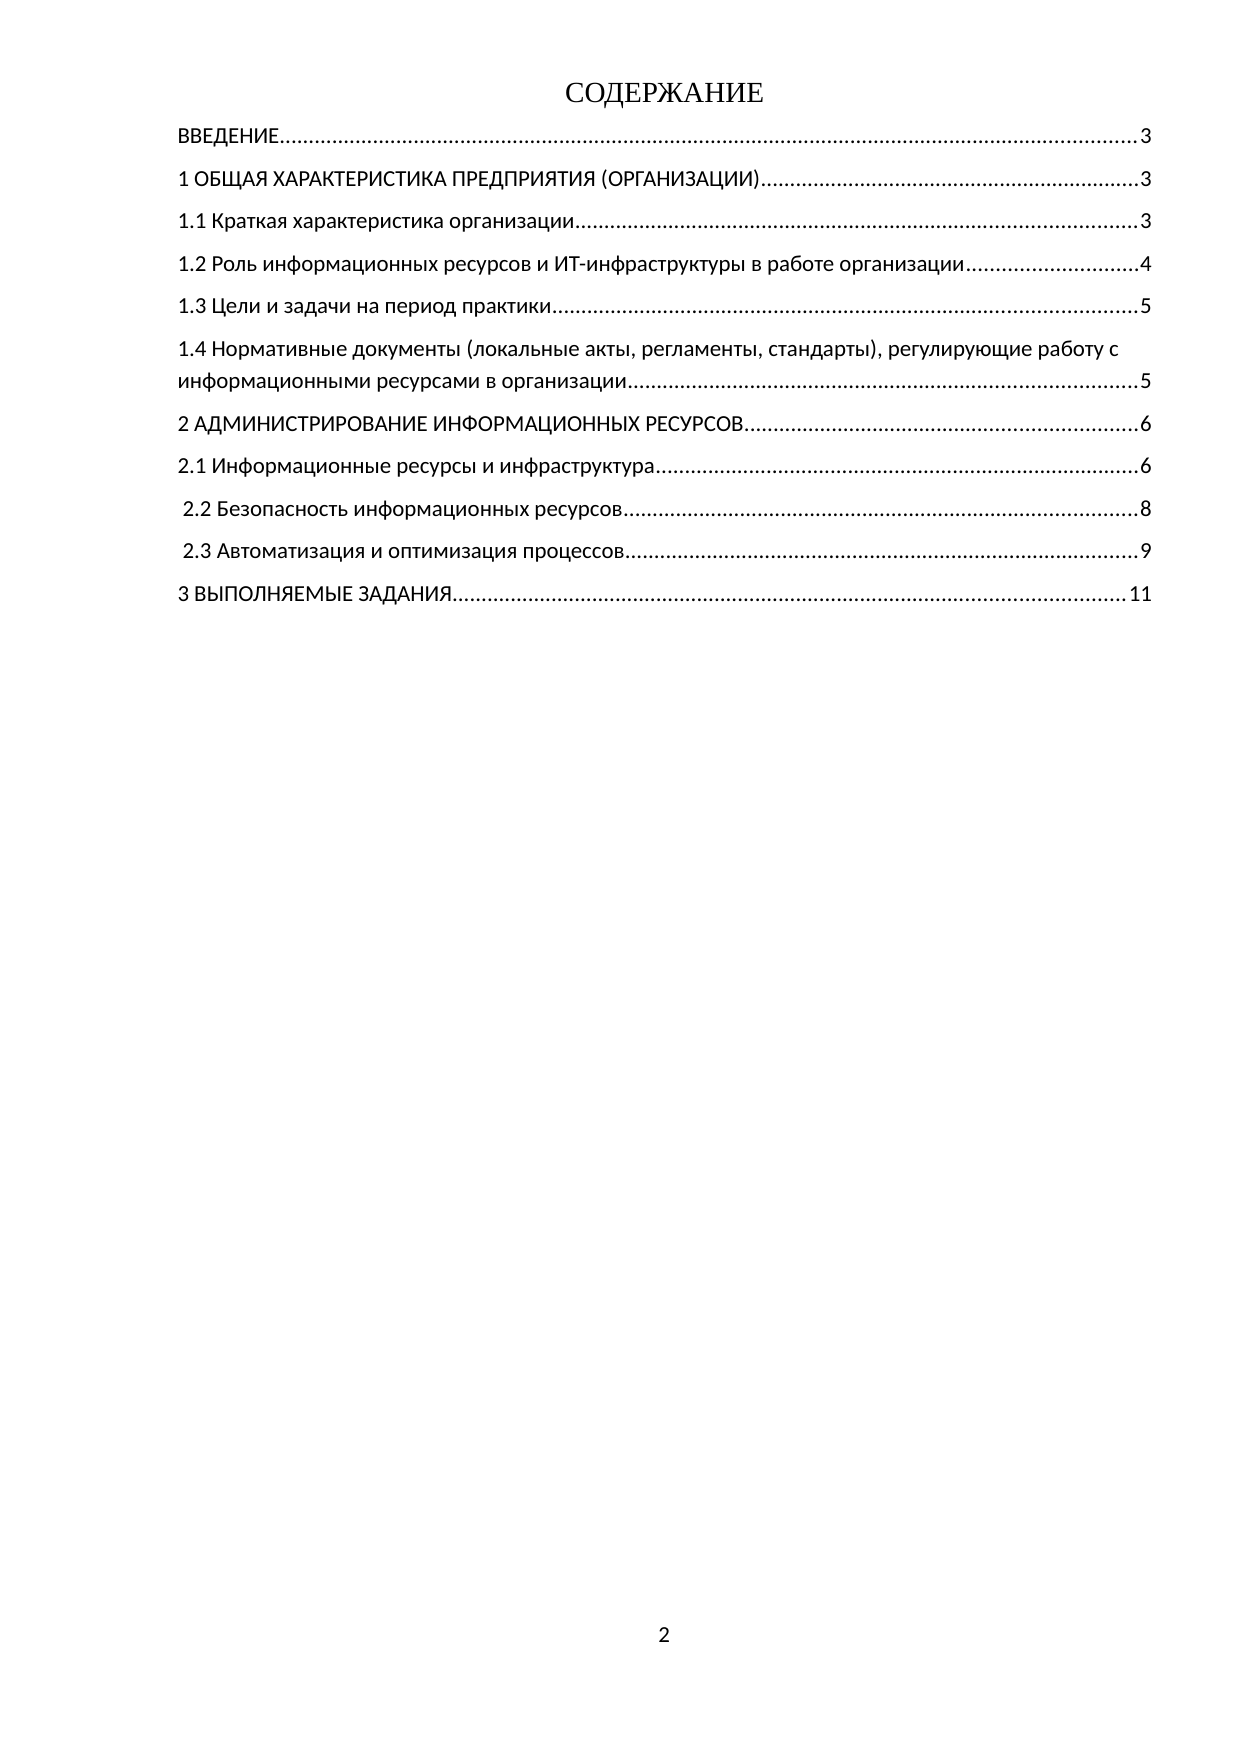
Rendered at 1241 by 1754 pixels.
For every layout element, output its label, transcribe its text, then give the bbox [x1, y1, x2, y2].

text 3 ВЫПОЛНЯЕМЫЕ ЗАДАНИЯ 11 [177, 579, 1152, 607]
text 1.2 Роль информационных ресурсов и ИТ-инфраструктуры в работе организации 4 [177, 249, 1152, 277]
text 2.2 Безопасность информационных ресурсов 8 [177, 494, 1152, 522]
text СОДЕРЖАНИЕ [177, 75, 1152, 108]
text ВВЕДЕНИЕ 3 [177, 121, 1152, 149]
text 1.3 Цели и задачи на период практики 5 [177, 291, 1152, 319]
text 2 АДМИНИСТРИРОВАНИЕ ИНФОРМАЦИОННЫХ РЕСУРСОВ 6 [177, 409, 1152, 437]
text 1 ОБЩАЯ ХАРАКТЕРИСТИКА ПРЕДПРИЯТИЯ (ОРГАНИЗАЦИИ) 3 [177, 164, 1152, 192]
text 2.1 Информационные ресурсы и инфраструктура 6 [177, 451, 1152, 479]
text 2.3 Автоматизация и оптимизация процессов 9 [177, 537, 1152, 565]
text 1.1 Краткая характеристика организации 3 [177, 206, 1152, 234]
text 1.4 Нормативные документы (локальные акты, регламенты, стандарты), регулирующие работу с информационными ресурсами в организации 5 [177, 334, 1152, 394]
